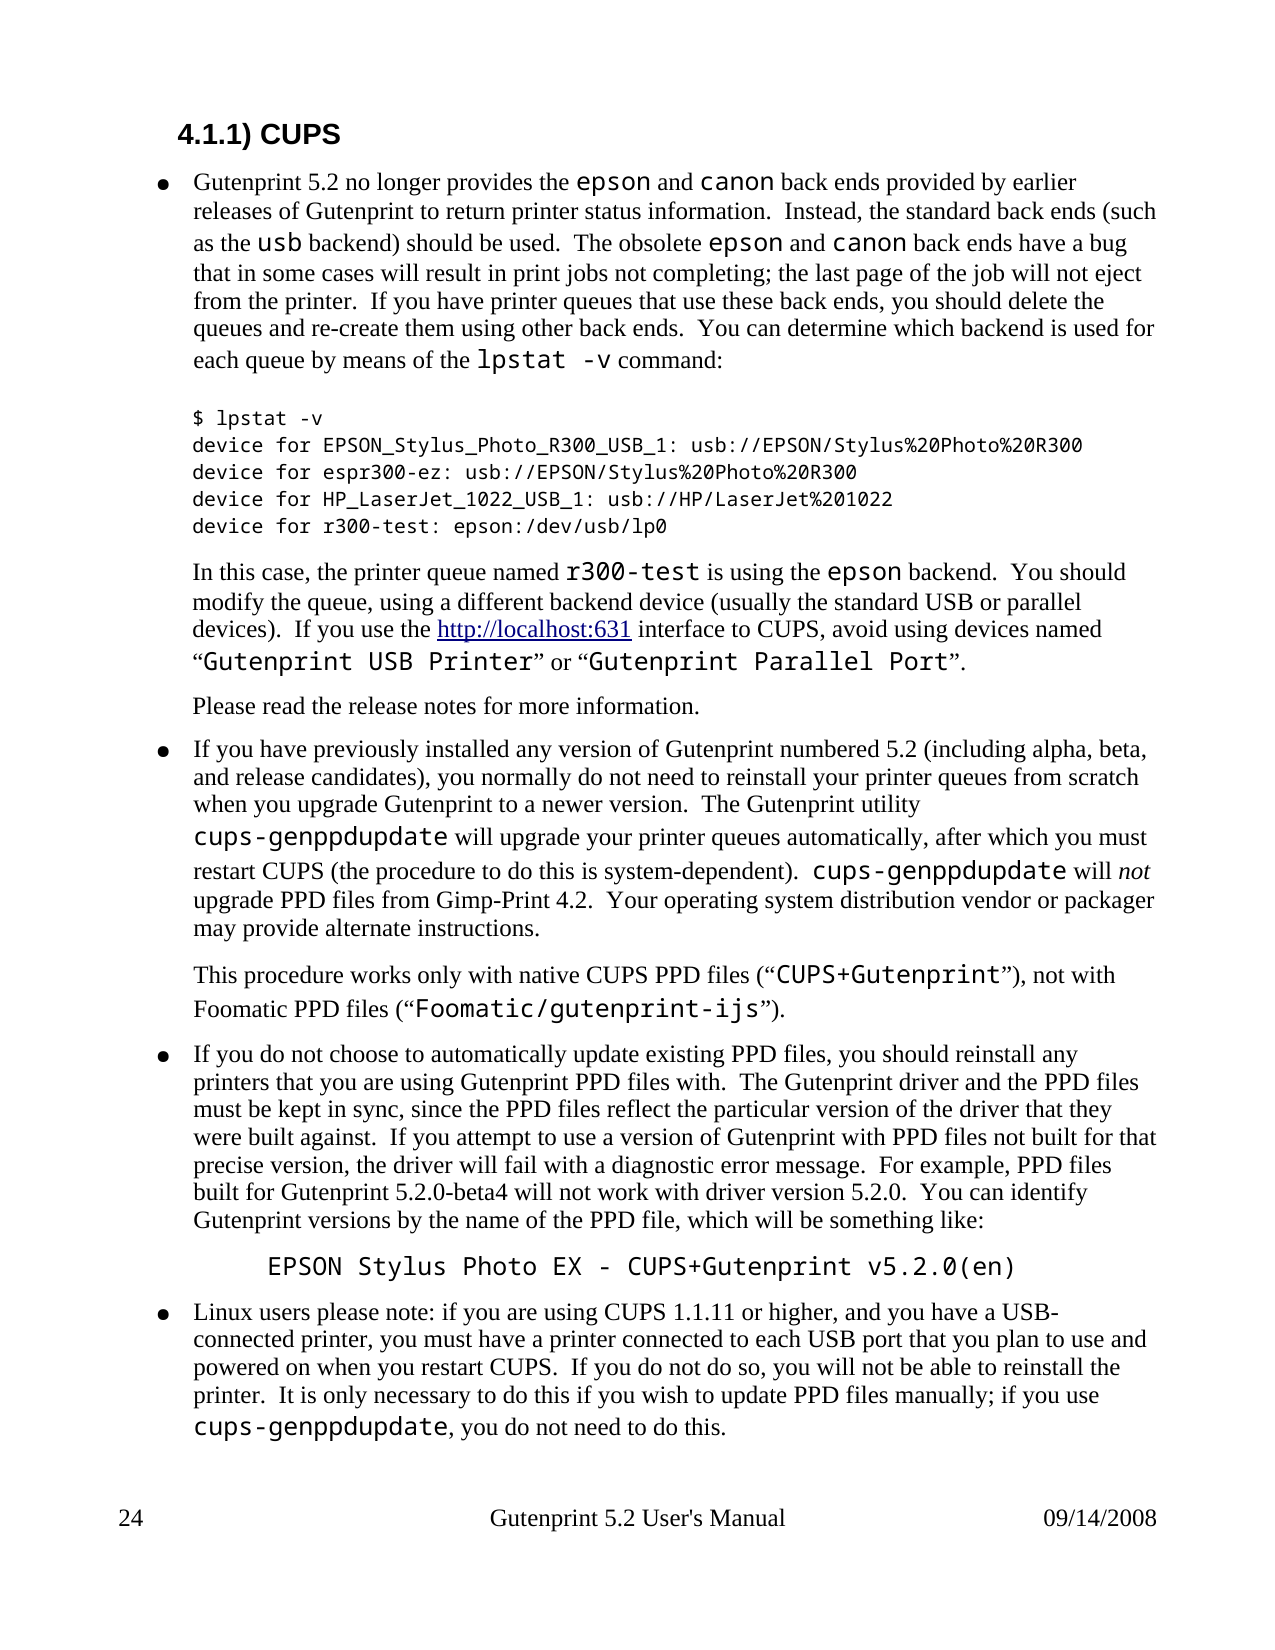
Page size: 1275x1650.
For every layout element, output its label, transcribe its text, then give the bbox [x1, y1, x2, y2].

list EPSON Stylus Photo EX - CUPS+Gutenprint v5.2.0(en) [229, 1249, 1157, 1283]
list If you have previously installed any version of Gutenprint numbered 5.2 (including alpha, beta, and release candidates), you normally do not need to reinstall your printer queues from scratch when you upgrade Gutenprint to a newer version. The Gutenprint utility cups‑genppdupdate will upgrade your printer queues automatically, after which you must restart CUPS (the procedure to do this is system-dependent). cups‑genppdupdate will not upgrade PPD files from Gimp-Print 4.2. Your operating system distribution vendor or packager may provide alternate instructions. [156, 735, 1157, 942]
text Please read the release notes for more information. [192, 692, 1157, 720]
text $ lpstat -v device for EPSON_Stylus_Photo_R300_USB_1: usb://EPSON/Stylus%20Photo%20R300 device for espr300-ez: usb://EPSON/Stylus%20Photo%20R300 device for HP_LaserJet_1022_USB_1: usb://HP/LaserJet%201022 device for r300-test: epson:/dev/usb/lp0 [192, 404, 1157, 539]
list Linux users please note: if you are using CUPS 1.1.11 or higher, and you have a USB-connected printer, you must have a printer connected to each USB port that you plan to use and powered on when you restart CUPS. If you do not do so, you will not be able to reinstall the printer. It is only necessary to do this if you wish to update PPD files manually; if you use cups-genppdupdate, you do not need to do this. [156, 1298, 1157, 1443]
text In this case, the printer queue named r300-test is using the epson backend. You should modify the queue, using a different backend device (usually the standard USB or parallel devices). If you use the http://localhost:631 interface to CUPS, avoid using devices named “Gutenprint USB Printer” or “Gutenprint Parallel Port”. [192, 554, 1157, 677]
list Gutenprint 5.2 no longer provides the epson and canon back ends provided by earlier releases of Gutenprint to return printer status information. Instead, the standard back ends (such as the usb backend) should be used. The obsolete epson and canon back ends have a bug that in some cases will result in print jobs not completing; the last page of the job will not eject from the printer. If you have printer queues that use these back ends, you should delete the queues and re-create them using other back ends. You can determine which backend is used for each queue by means of the lpstat -v command: [156, 163, 1157, 376]
list If you do not choose to automatically update existing PPD files, you should reinstall any printers that you are using Gutenprint PPD files with. The Gutenprint driver and the PPD files must be kept in sync, since the PPD files reflect the particular version of the driver that they were built against. If you attempt to use a version of Gutenprint with PPD files not built for that precise version, the driver will fail with a diagnostic error message. For example, PPD files built for Gutenprint 5.2.0-beta4 will not work with driver version 5.2.0. You can identify Gutenprint versions by the name of the PPD file, which will be something like: [156, 1040, 1157, 1234]
subtitle CUPS [177, 118, 1157, 151]
list This procedure works only with native CUPS PPD files (“CUPS+Gutenprint”), not with Foomatic PPD files (“Foomatic/gutenprint-ijs”). [156, 957, 1157, 1025]
